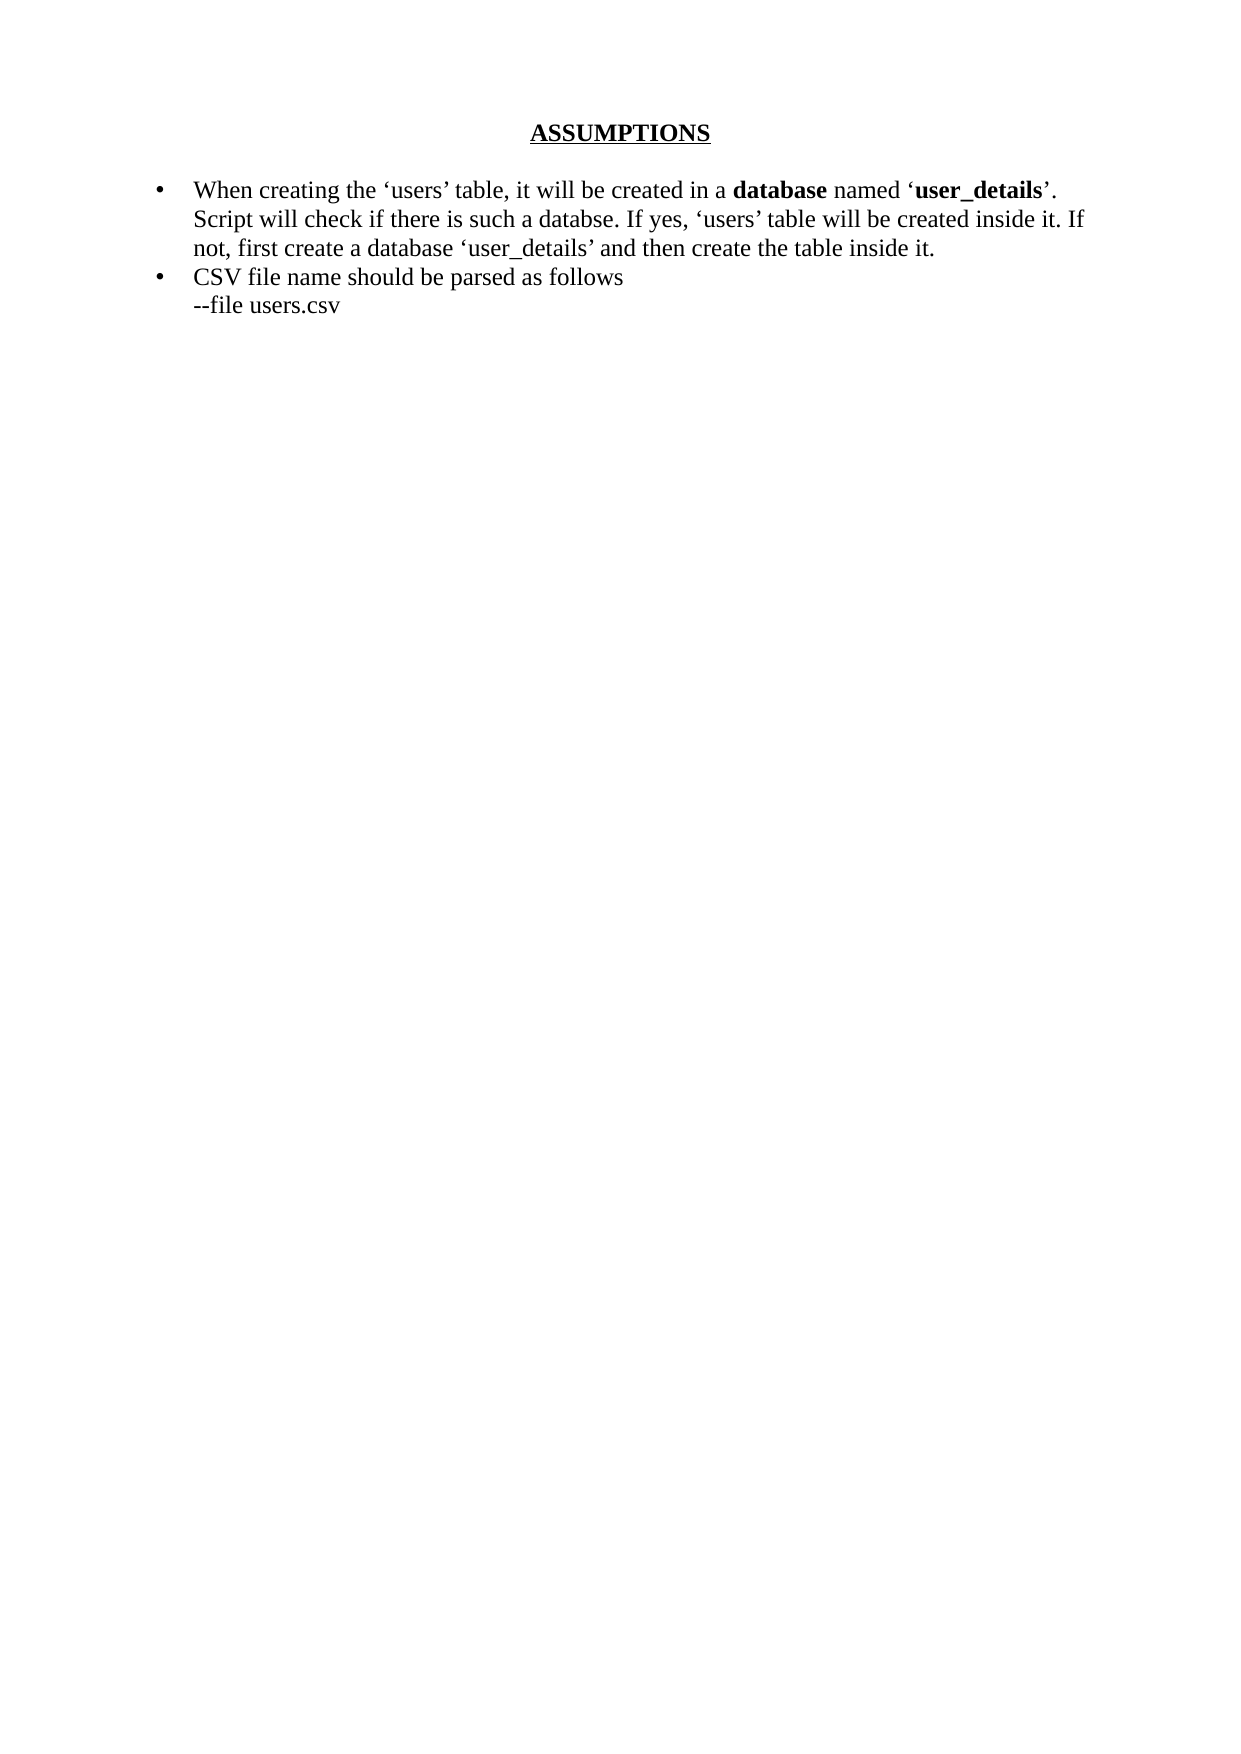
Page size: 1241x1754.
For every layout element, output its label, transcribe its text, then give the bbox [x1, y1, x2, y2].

list CSV file name should be parsed as follows [156, 262, 1122, 291]
list When creating the ‘users’ table, it will be created in a database named ‘user_details’. Script will check if there is such a databse. If yes, ‘users’ table will be created inside it. If not, first create a database ‘user_details’ and then create the table inside it. [156, 176, 1122, 262]
text ASSUMPTIONS [118, 118, 1122, 147]
list --file users.csv [156, 291, 1122, 348]
